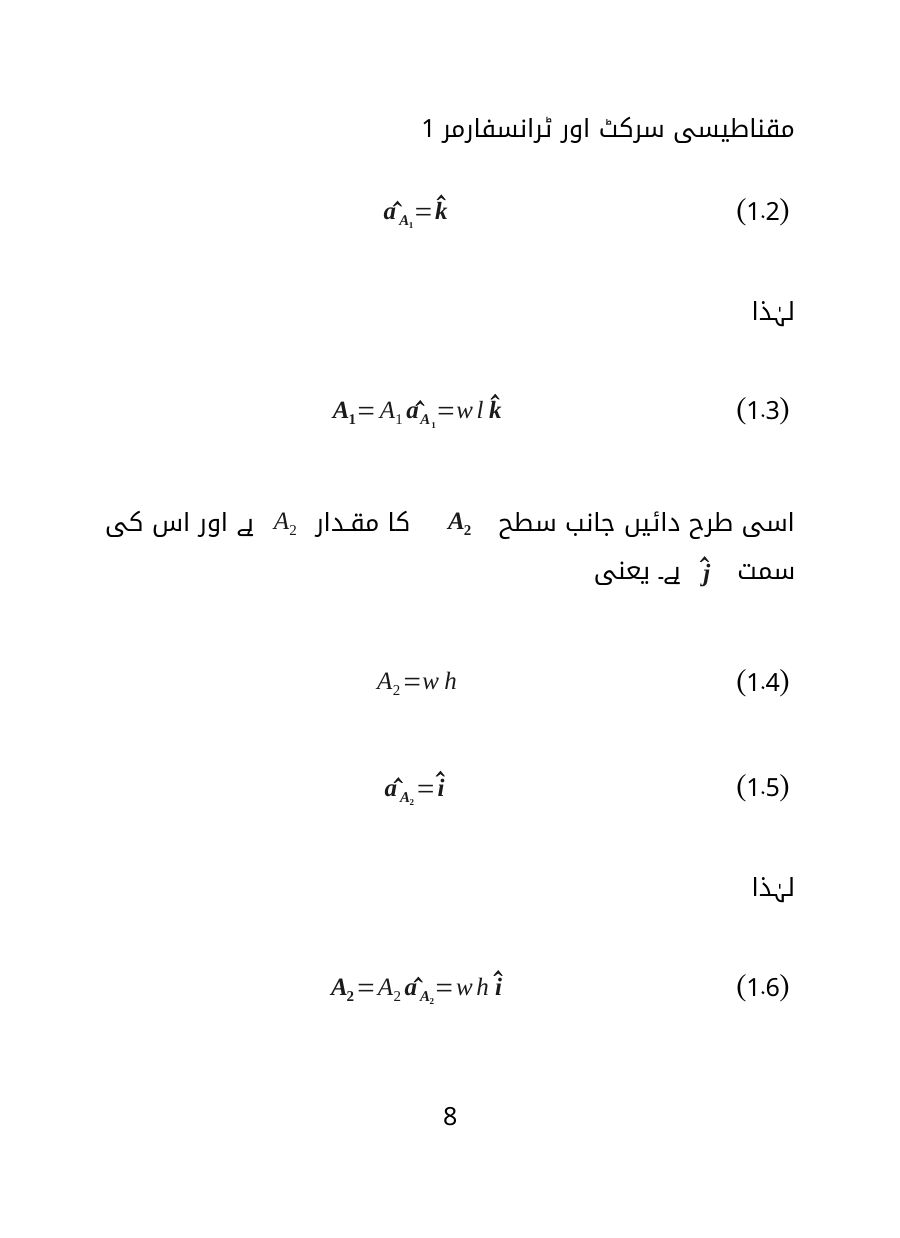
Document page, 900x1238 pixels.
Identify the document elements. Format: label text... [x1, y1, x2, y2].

table_header (1.2) [718, 183, 795, 254]
table_header [105, 654, 718, 725]
table_header (1.3) [718, 382, 795, 453]
table_header [105, 183, 718, 254]
text لہٰذا [105, 864, 795, 912]
table_header (1.5) [718, 759, 795, 830]
text اسی طرح دائیں جانب سطح کا مقدارہے اور اس کی سمت ہے۔ یعنی [105, 500, 795, 594]
table_header [105, 759, 718, 830]
text لہٰذا [105, 288, 795, 335]
table_header (1.6) [718, 958, 795, 1030]
table_header [105, 958, 718, 1030]
table_header [105, 382, 718, 453]
table_header (1.4) [718, 654, 795, 725]
